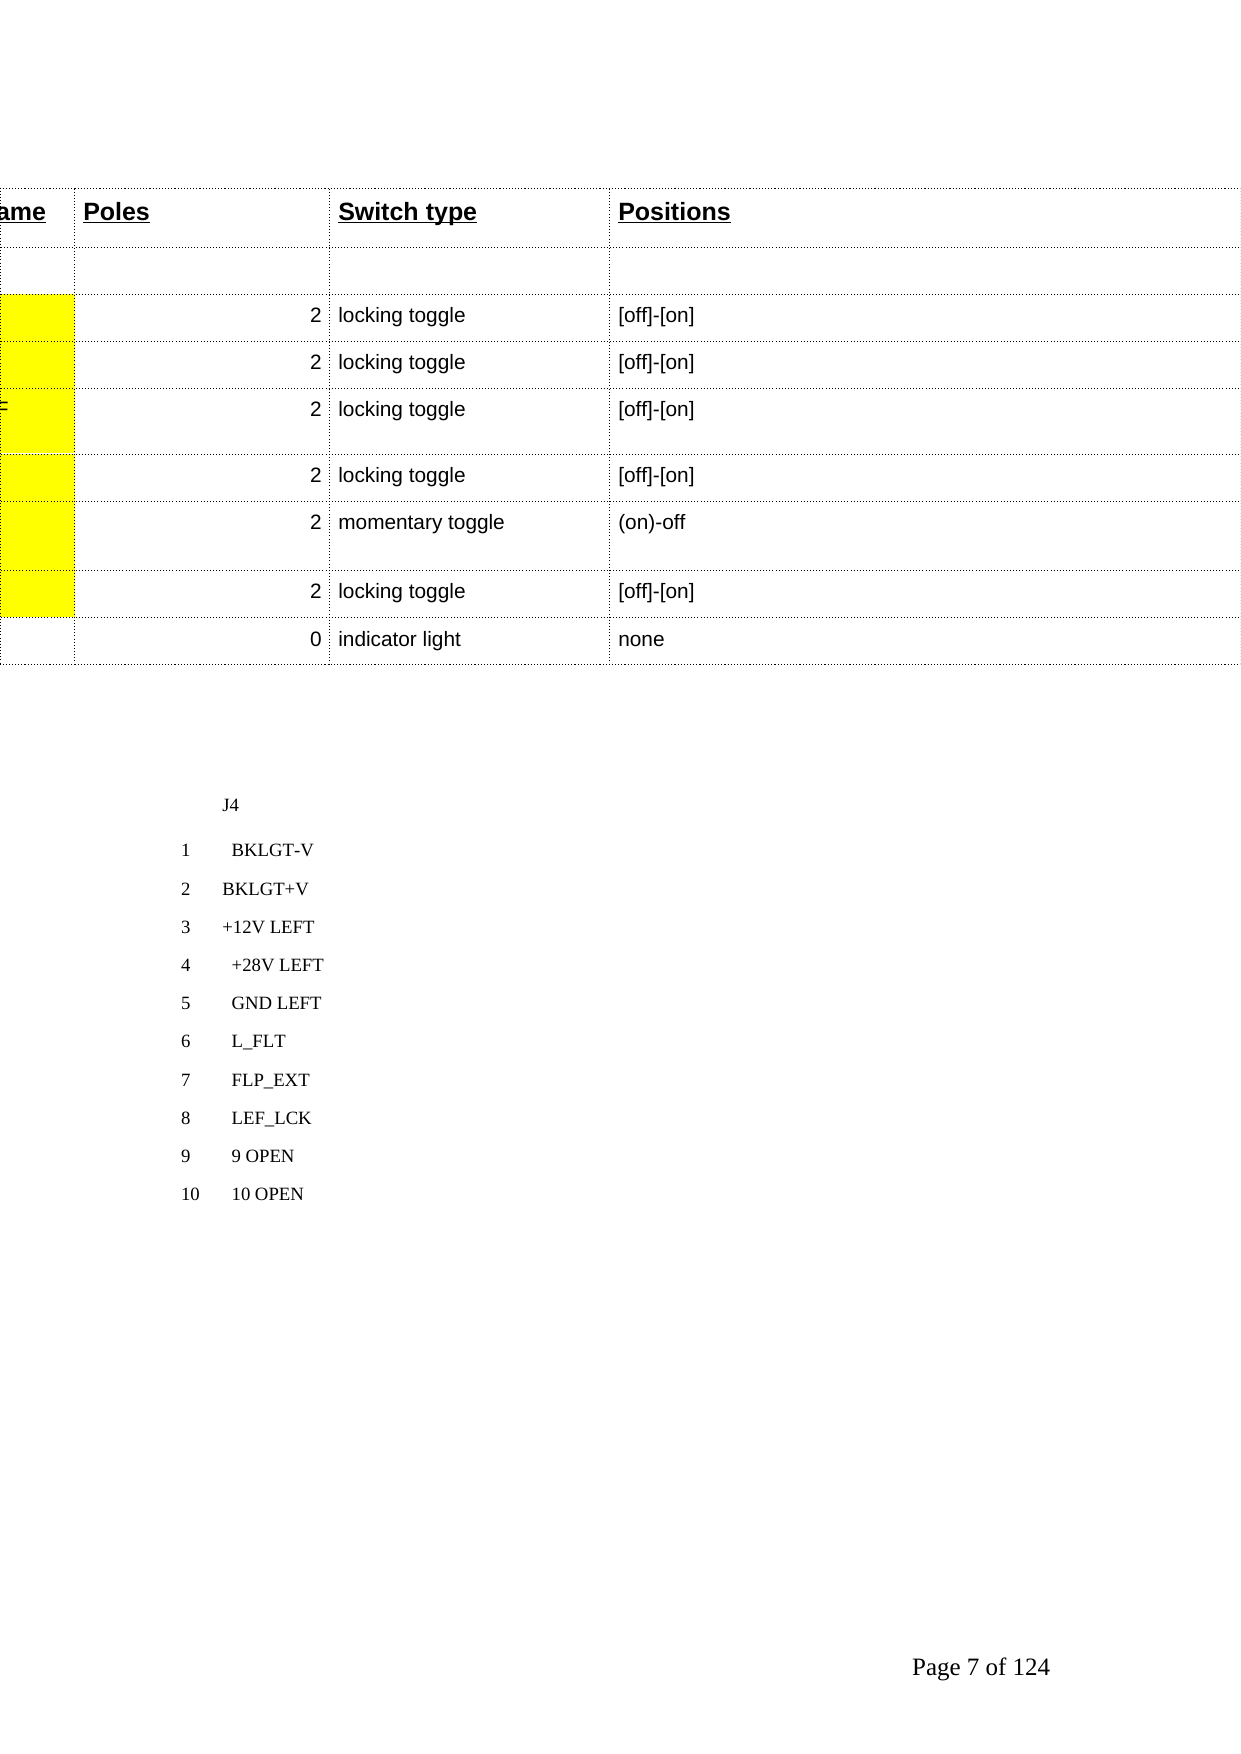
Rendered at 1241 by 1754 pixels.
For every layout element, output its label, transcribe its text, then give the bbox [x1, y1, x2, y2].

table_cell [off]-[on] [610, 454, 1240, 501]
table_cell +12V LEFT [214, 908, 338, 946]
table_header Poles [75, 188, 330, 247]
table_header Switch Name [0, 188, 75, 247]
table_cell 10 [173, 1175, 214, 1213]
table_cell 7 [173, 1060, 214, 1098]
table_cell [0, 247, 75, 293]
table_cell locking toggle [330, 454, 610, 501]
table_cell (on)-off [610, 501, 1240, 570]
table_cell 2 [75, 388, 330, 453]
table_cell locking toggle [330, 570, 610, 617]
table_cell locking toggle [330, 294, 610, 341]
table_cell [75, 247, 330, 293]
table_cell LE FLAPS [0, 454, 75, 501]
table_cell [off]-[on] [610, 388, 1240, 453]
table_cell 9 [173, 1137, 214, 1175]
table_cell [off]-[on] [610, 294, 1240, 341]
table_cell 5 [173, 984, 214, 1022]
table_cell [610, 247, 1240, 293]
table_header Switch type [330, 188, 610, 247]
table_cell ALT FALPS [0, 341, 75, 388]
table_cell [off]-[on] [610, 341, 1240, 388]
table_cell momentary toggle [330, 501, 610, 570]
table_cell MANUAL TF FLYUP [0, 388, 75, 453]
table_cell FLP_EXT [214, 1060, 338, 1098]
table_cell locking toggle [330, 341, 610, 388]
table_cell 2 [75, 570, 330, 617]
table_cell FLCS [0, 501, 75, 570]
table_cell GND LEFT [214, 984, 338, 1022]
table_header Positions [610, 188, 1240, 247]
table_cell RUN FAIL [0, 617, 75, 664]
table_cell BKLGT-V [214, 831, 338, 869]
table_header J4 [214, 786, 338, 831]
table_cell 2 [75, 294, 330, 341]
table_cell 8 [173, 1099, 214, 1137]
table_cell L_FLT [214, 1022, 338, 1060]
table_cell BIT / OFF [0, 570, 75, 617]
table_cell [330, 247, 610, 293]
table_cell 10 OPEN [214, 1175, 338, 1213]
table_cell +28V LEFT [214, 946, 338, 984]
table_cell 2 [173, 869, 214, 907]
table_cell 2 [75, 454, 330, 501]
table_header [173, 786, 214, 831]
table_cell 6 [173, 1022, 214, 1060]
table_cell locking toggle [330, 388, 610, 453]
table_cell 2 [75, 341, 330, 388]
table_cell 1 [173, 831, 214, 869]
table_cell 3 [173, 908, 214, 946]
table_cell BKLGT+V [214, 869, 338, 907]
table_cell 0 [75, 617, 330, 664]
table_cell DIGITAL [0, 294, 75, 341]
table_cell [off]-[on] [610, 570, 1240, 617]
table_cell none [610, 617, 1240, 664]
table_cell 9 OPEN [214, 1137, 338, 1175]
table_cell LEF_LCK [214, 1099, 338, 1137]
table_cell 4 [173, 946, 214, 984]
table_cell 2 [75, 501, 330, 570]
table_cell indicator light [330, 617, 610, 664]
